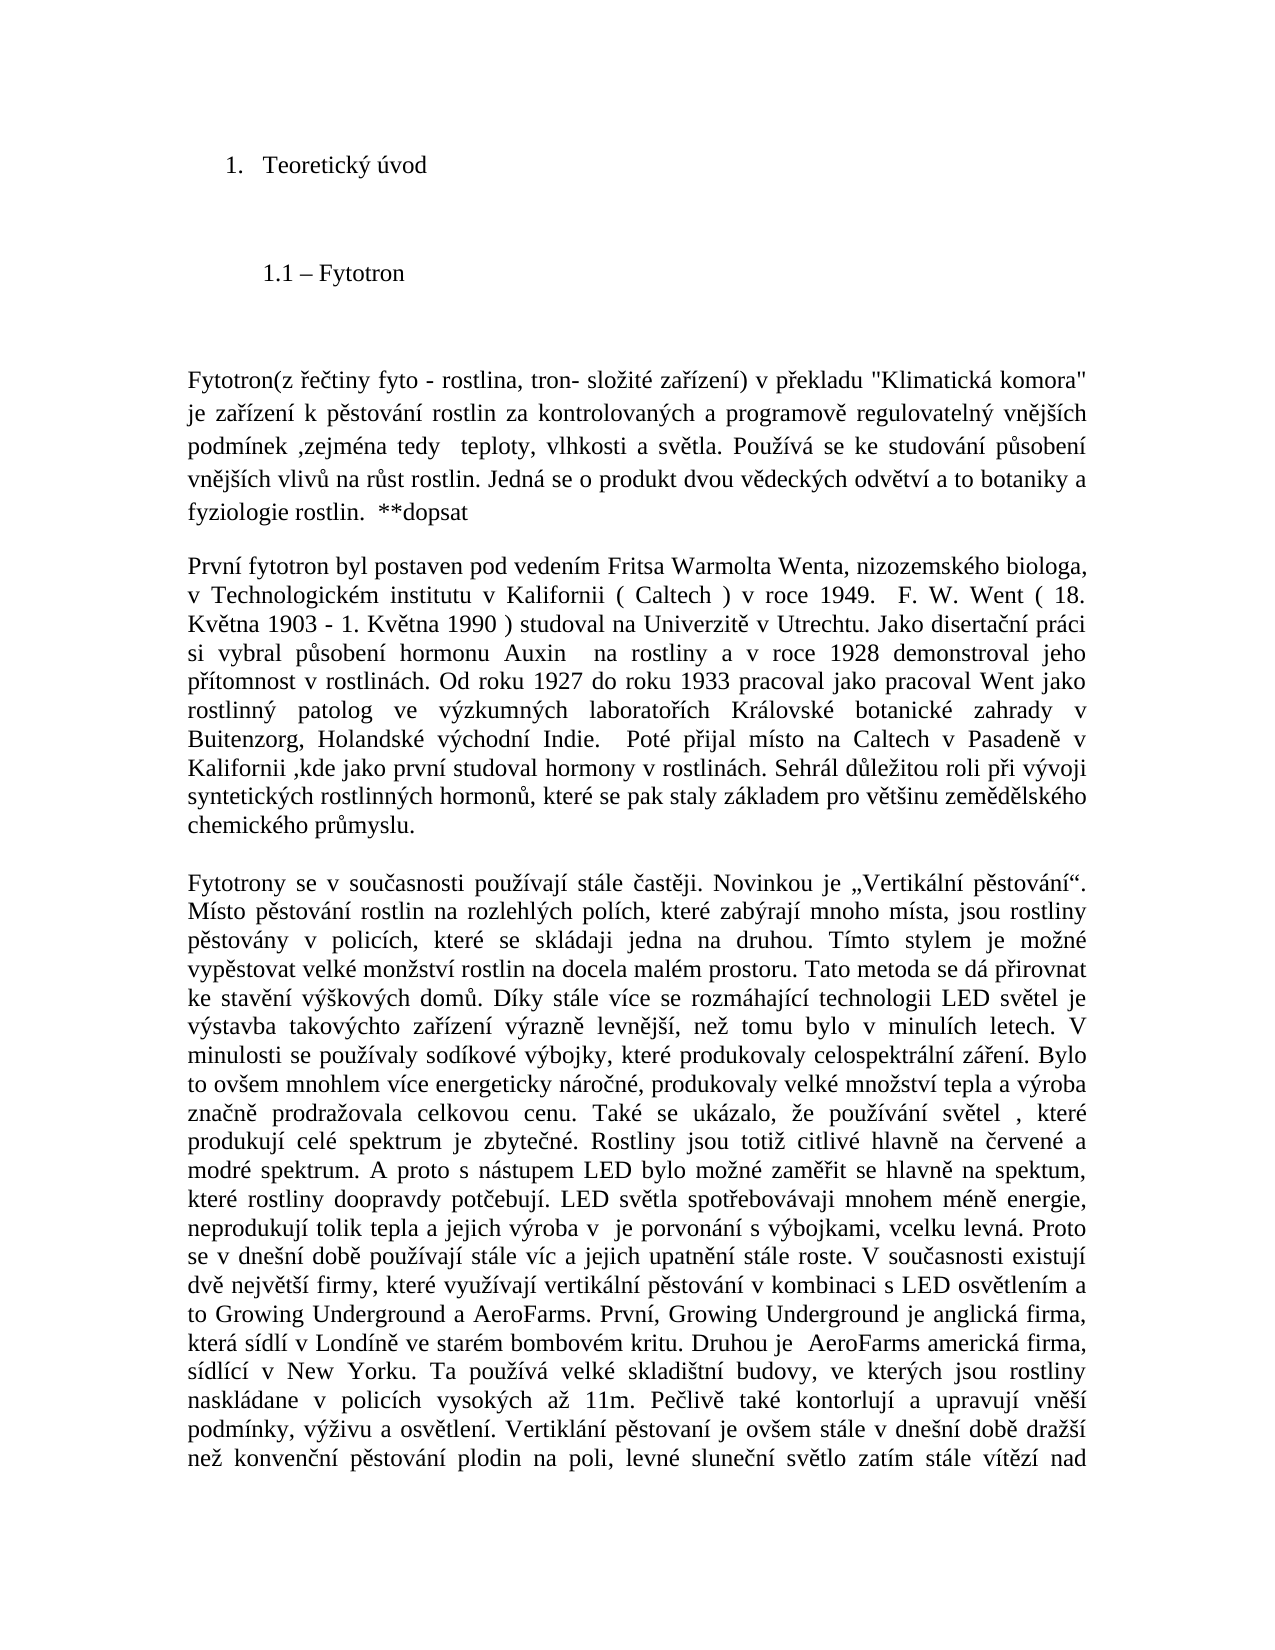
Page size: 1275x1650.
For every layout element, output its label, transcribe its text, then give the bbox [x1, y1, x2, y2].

list Teoretický úvod [225, 150, 1087, 179]
text Fytotrony se v současnosti používají stále častěji. Novinkou je „Vertikální pěstování“. Místo pěstování rostlin na rozlehlých polích, které zabýrají mnoho místa, jsou rostliny pěstovány v policích, které se skládaji jedna na druhou. Tímto stylem je možné vypěstovat velké monžství rostlin na docela malém prostoru. Tato metoda se dá přirovnat ke stavění výškových domů. Díky stále více se rozmáhající technologii LED světel je výstavba takovýchto zařízení výrazně levnější, než tomu bylo v minulích letech. V minulosti se používaly sodíkové výbojky, které produkovaly celospektrální záření. Bylo to ovšem mnohlem více energeticky náročné, produkovaly velké množství tepla a výroba značně prodražovala celkovou cenu. Také se ukázalo, že používání světel , které produkují celé spektrum je zbytečné. Rostliny jsou totiž citlivé hlavně na červené a modré spektrum. A proto s nástupem LED bylo možné zaměřit se hlavně na spektum, které rostliny doopravdy potčebují. LED světla spotřebovávaji mnohem méně energie, neprodukují tolik tepla a jejich výroba v je porvonání s výbojkami, vcelku levná. Proto se v dnešní době používají stále víc a jejich upatnění stále roste. V současnosti existují dvě největší firmy, které využívají vertikální pěstování v kombinaci s LED osvětlením a to Growing Underground a AeroFarms. První, Growing Underground je anglická firma, která sídlí v Londíně ve starém bombovém kritu. Druhou je AeroFarms americká firma, sídlící v New Yorku. Ta používá velké skladištní budovy, ve kterých jsou rostliny naskládane v policích vysokých až 11m. Pečlivě také kontorlují a upravují vněší podmínky, výživu a osvětlení. Vertiklání pěstovaní je ovšem stále v dnešní době dražší než konvenční pěstování plodin na poli, levné sluneční světlo zatím stále vítězí nad [187, 868, 1087, 1471]
text Fytotron(z řečtiny fyto - rostlina, tron- složité zařízení) v překladu "Klimatická komora" je zařízení k pěstování rostlin za kontrolovaných a programově regulovatelný vnějších podmínek ,zejména tedy teploty, vlhkosti a světla. Používá se ke studování působení vnějších vlivů na růst rostlin. Jedná se o produkt dvou vědeckých odvětví a to botaniky a fyziologie rostlin. **dopsat [187, 365, 1087, 526]
list – Fytotron [262, 258, 1087, 286]
text První fytotron byl postaven pod vedením Fritsa Warmolta Wenta, nizozemského biologa, v Technologickém institutu v Kalifornii ( Caltech ) v roce 1949. F. W. Went ( 18. Května 1903 - 1. Května 1990 ) studoval na Univerzitě v Utrechtu. Jako disertační práci si vybral působení hormonu Auxin na rostliny a v roce 1928 demonstroval jeho přítomnost v rostlinách. Od roku 1927 do roku 1933 pracoval jako pracoval Went jako rostlinný patolog ve výzkumných laboratořích Královské botanické zahrady v Buitenzorg, Holandské východní Indie. Poté přijal místo na Caltech v Pasadeně v Kalifornii ,kde jako první studoval hormony v rostlinách. Sehrál důležitou roli při vývoji syntetických rostlinných hormonů, které se pak staly základem pro většinu zemědělského chemického průmyslu. [187, 551, 1087, 839]
